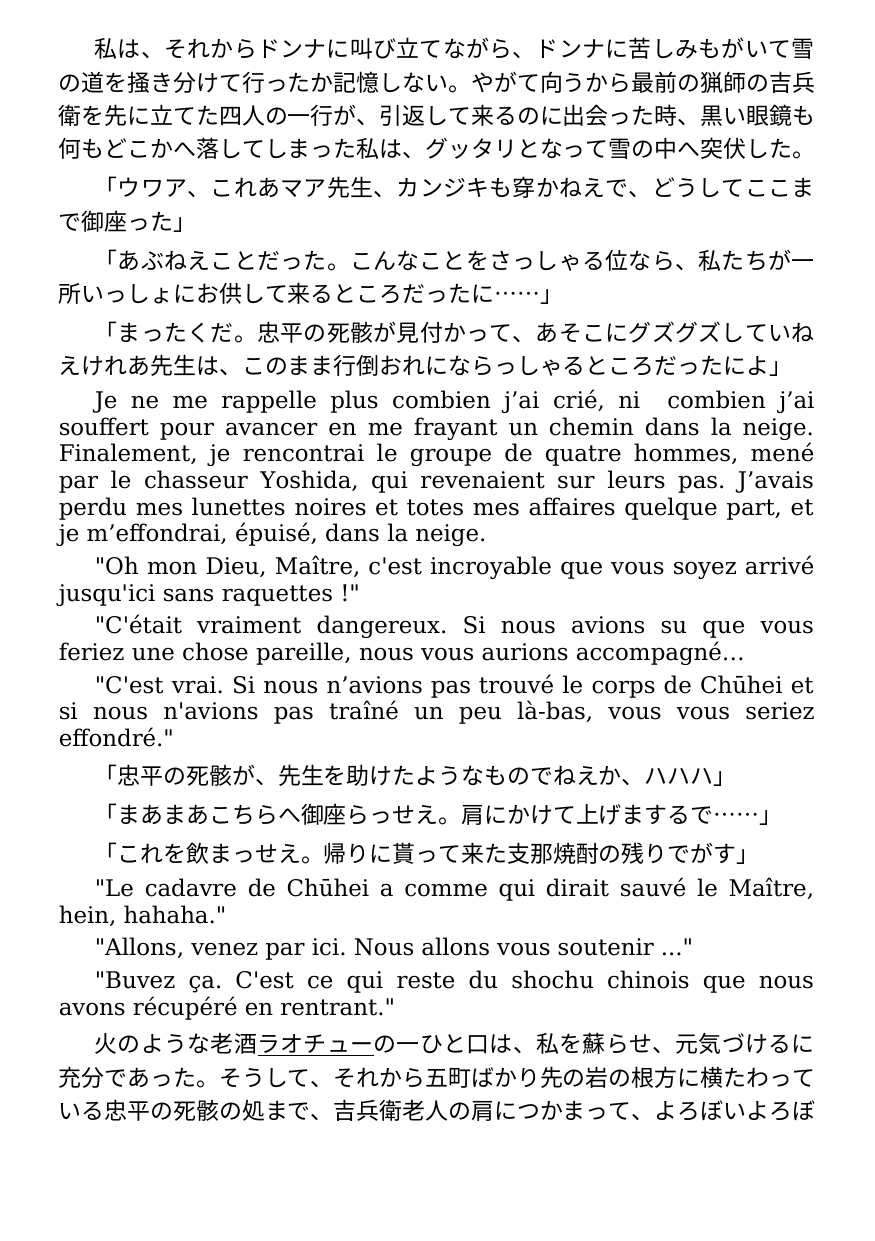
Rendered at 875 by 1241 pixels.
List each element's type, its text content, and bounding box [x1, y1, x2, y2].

text Je ne me rappelle plus combien j’ai crié, ni combien j’ai souffert pour avancer en me frayant un chemin dans la neige. Finalement, je rencontrai le groupe de quatre hommes, mené par le chasseur Yoshida, qui revenaient sur leurs pas. J’avais perdu mes lunettes noires et totes mes affaires quelque part, et je m’effondrai, épuisé, dans la neige. [58, 387, 815, 547]
text "C'était vraiment dangereux. Si nous avions su que vous feriez une chose pareille, nous vous aurions accompagné… [58, 612, 815, 666]
text "Le cadavre de Chūhei a comme qui dirait sauvé le Maître, hein, hahaha." [58, 875, 815, 928]
text 私は、それからドンナに叫び立てながら、ドンナに苦しみもがいて雪の道を掻き分けて行ったか記憶しない。やがて向うから最前の猟師の吉兵衛を先に立てた四人の一行が、引返して来るのに出会った時、黒い眼鏡も何もどこかへ落してしまった私は、グッタリとなって雪の中へ突伏した。 [58, 31, 815, 164]
text "Buvez ça. C'est ce qui reste du shochu chinois que nous avons récupéré en rentrant." [58, 967, 815, 1020]
text 「まあまあこちらへ御座らっせえ。肩にかけて上げまするで……」 [58, 797, 815, 830]
text 「あぶねえことだった。こんなことをさっしゃる位なら、私たちが一所いっしょにお供して来るところだったに……」 [58, 242, 815, 309]
text 「ウワア、これあマア先生、カンジキも穿かねえで、どうしてここまで御座った」 [58, 170, 815, 237]
text "C'est vrai. Si nous n’avions pas trouvé le corps de Chūhei et si nous n'avions pas traîné un peu là-bas, vous vous seriez effondré." [58, 672, 815, 752]
text "Allons, venez par ici. Nous allons vous soutenir ..." [58, 934, 815, 961]
text "Oh mon Dieu, Maître, c'est incroyable que vous soyez arrivé jusqu'ici sans raquettes !" [58, 553, 815, 607]
text 火のような老酒ラオチューの一ひと口は、私を蘇らせ、元気づけるに充分であった。そうして、それから五町ばかり先の岩の根方に横たわっている忠平の死骸の処まで、吉兵衛老人の肩につかまって、よろぼいよろぼ [58, 1026, 815, 1126]
text 「これを飲まっせえ。帰りに貰って来た支那焼酎の残りでがす」 [58, 836, 815, 869]
text 「まったくだ。忠平の死骸が見付かって、あそこにグズグズしていねえけれあ先生は、このまま行倒おれにならっしゃるところだったによ」 [58, 315, 815, 381]
text 「忠平の死骸が、先生を助けたようなものでねえか、ハハハ」 [58, 758, 815, 791]
